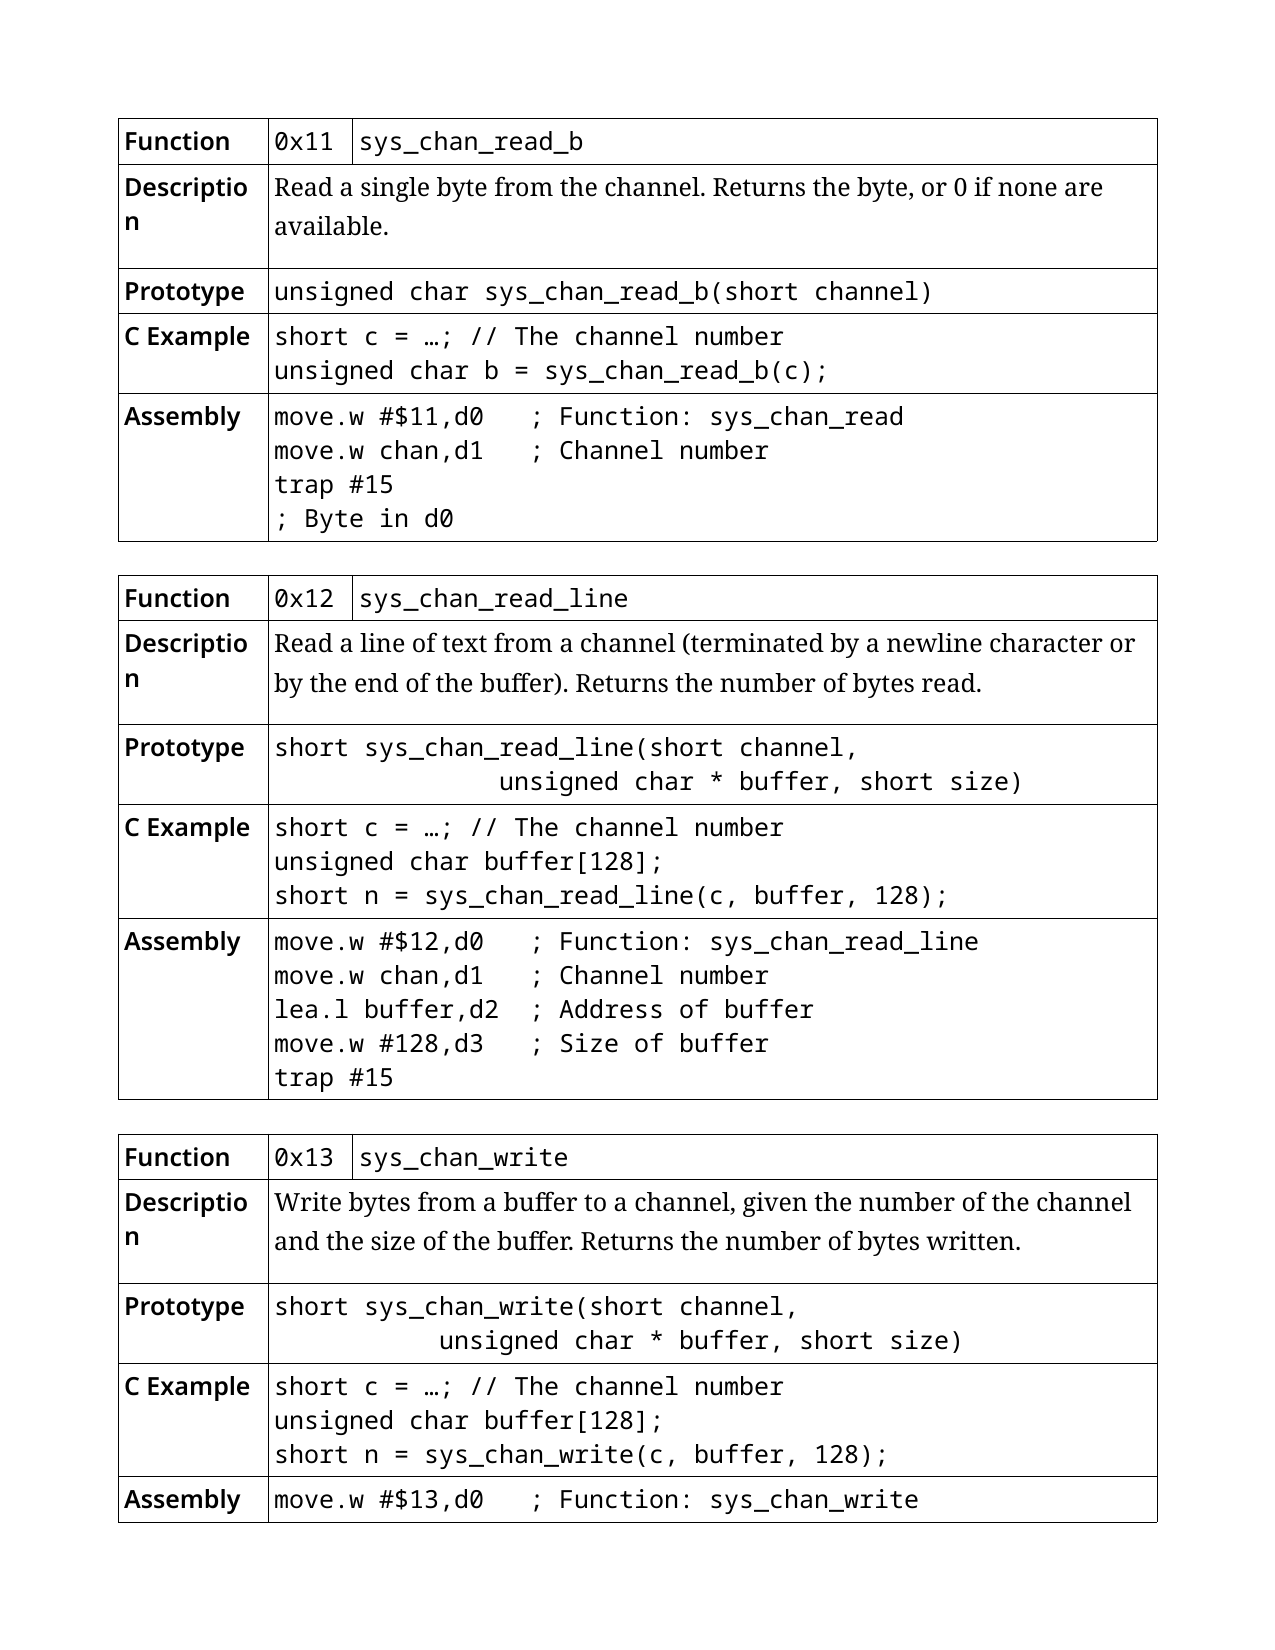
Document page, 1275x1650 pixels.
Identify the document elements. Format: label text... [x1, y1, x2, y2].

table_cell move.w #$12,d0 ; Function: sys_chan_read_line move.w chan,d1 ; Channel number lea.l buffer,d2 ; Address of buffer move.w #128,d3 ; Size of buffer trap #15 [269, 919, 1157, 1099]
table_cell Description [119, 1180, 268, 1283]
table_header Function [119, 1135, 268, 1179]
table_header 0x13 [269, 1135, 352, 1179]
table_cell Description [119, 621, 268, 724]
table_cell Description [119, 165, 268, 267]
table_cell Assembly [119, 919, 268, 1099]
table_header sys_chan_write [353, 1135, 1157, 1179]
table_cell C Example [119, 1364, 268, 1476]
table_cell short c = …; // The channel number unsigned char b = sys_chan_read_b(c); [269, 314, 1157, 393]
table_header 0x12 [269, 576, 352, 620]
table_cell move.w #$11,d0 ; Function: sys_chan_read move.w chan,d1 ; Channel number trap #15 ; Byte in d0 [269, 394, 1157, 541]
table_cell short c = …; // The channel number unsigned char buffer[128]; short n = sys_chan_read_line(c, buffer, 128); [269, 805, 1157, 917]
table_cell C Example [119, 805, 268, 917]
table_cell short c = …; // The channel number unsigned char buffer[128]; short n = sys_chan_write(c, buffer, 128); [269, 1364, 1157, 1476]
table_cell Read a line of text from a channel (terminated by a newline character or by the end of the buffer). Returns the number of bytes read. [269, 621, 1157, 724]
table_header Function [119, 576, 268, 620]
table_cell short sys_chan_write(short channel, unsigned char * buffer, short size) [269, 1284, 1157, 1362]
table_cell move.w #$13,d0 ; Function: sys_chan_write [269, 1477, 1157, 1522]
table_cell unsigned char sys_chan_read_b(short channel) [269, 269, 1157, 313]
table_cell short sys_chan_read_line(short channel, unsigned char * buffer, short size) [269, 725, 1157, 804]
table_cell Assembly [119, 1477, 268, 1522]
table_header sys_chan_read_b [353, 119, 1157, 164]
table_cell Assembly [119, 394, 268, 541]
table_header 0x11 [269, 119, 352, 164]
table_cell C Example [119, 314, 268, 393]
table_cell Prototype [119, 725, 268, 804]
table_cell Prototype [119, 1284, 268, 1362]
table_cell Prototype [119, 269, 268, 313]
table_cell Read a single byte from the channel. Returns the byte, or 0 if none are available. [269, 165, 1157, 267]
table_cell Write bytes from a buffer to a channel, given the number of the channel and the size of the buffer. Returns the number of bytes written. [269, 1180, 1157, 1283]
table_header sys_chan_read_line [353, 576, 1157, 620]
table_header Function [119, 119, 268, 164]
